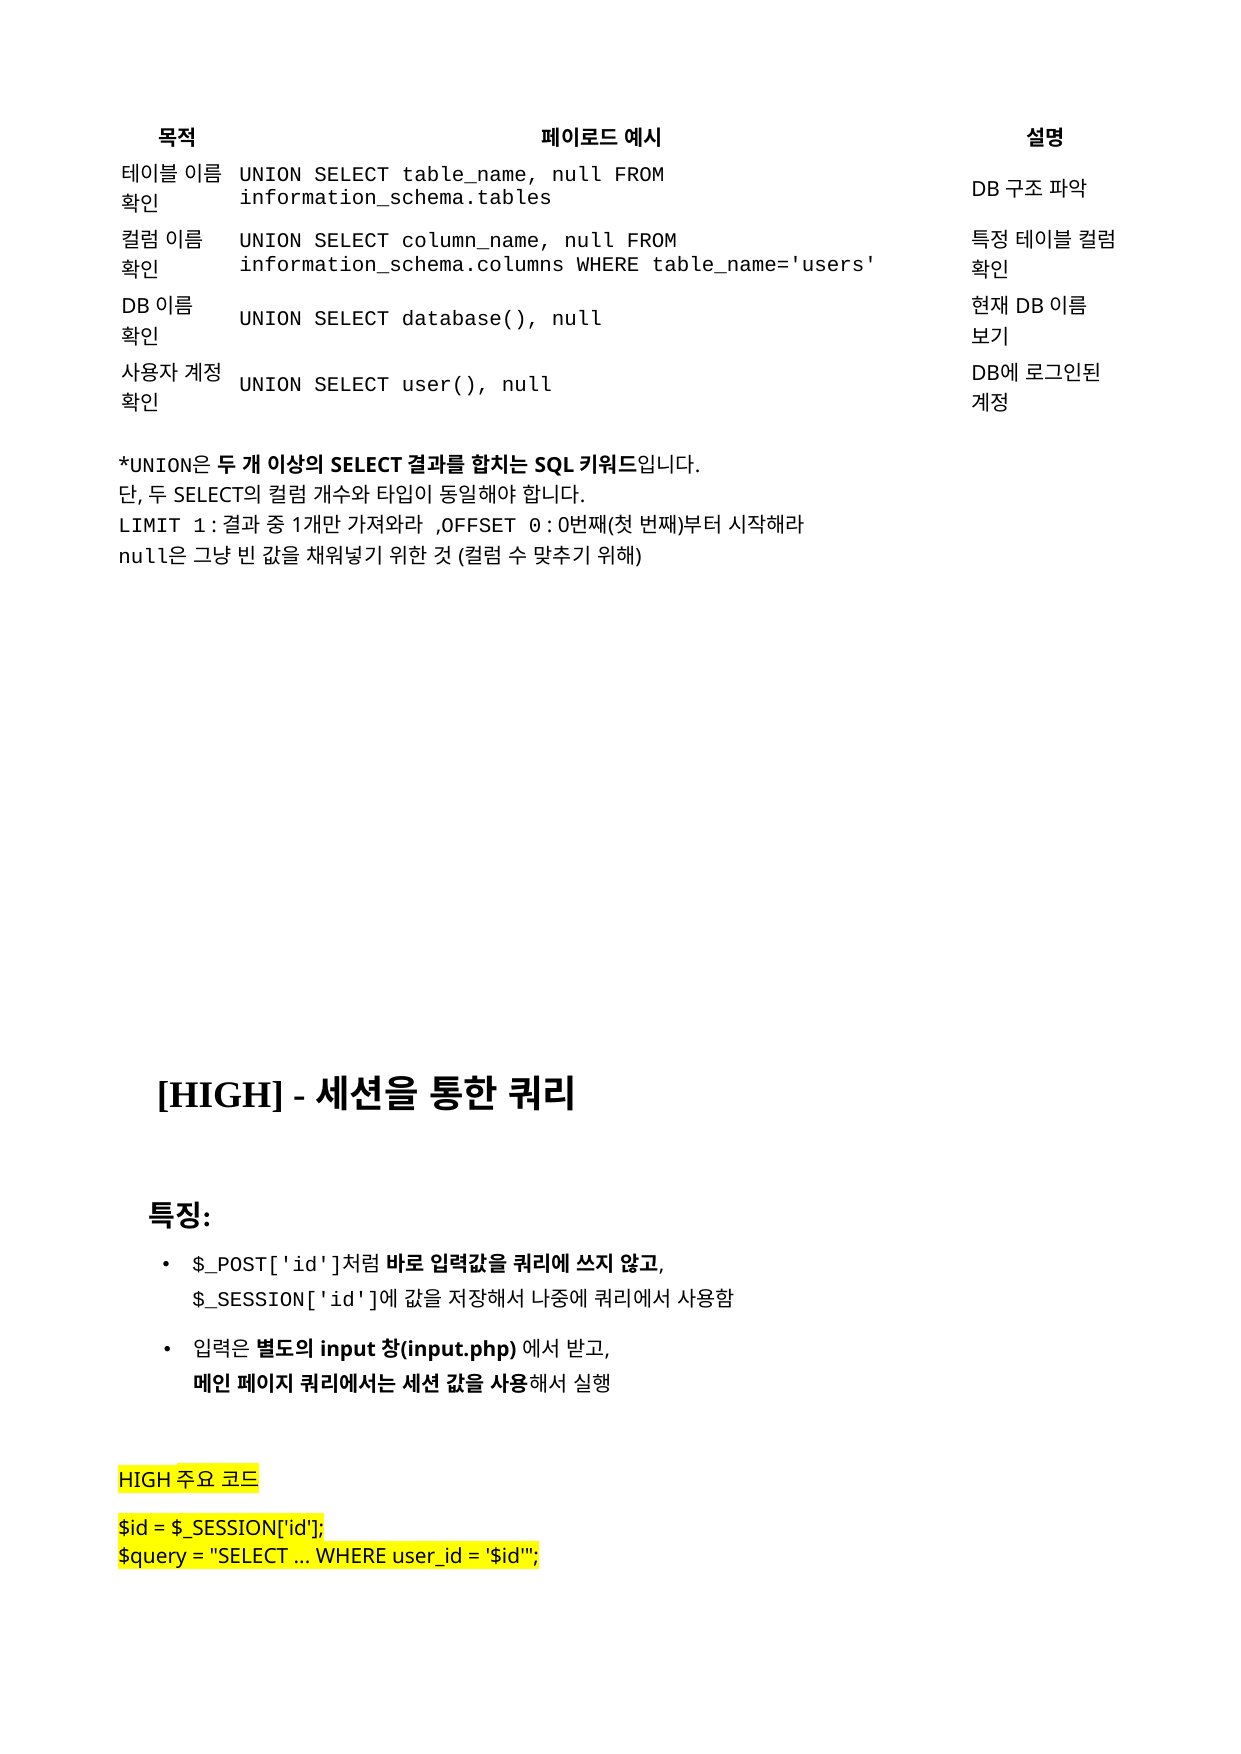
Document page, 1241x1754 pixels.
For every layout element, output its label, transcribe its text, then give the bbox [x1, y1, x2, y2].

table_cell UNION SELECT database(), null [236, 287, 968, 353]
table_cell 사용자 계정 확인 [118, 353, 236, 419]
text LIMIT 1 : 결과 중 1개만 가져와라 ,OFFSET 0 : 0번째(첫 번째)부터 시작해라 [118, 508, 1122, 539]
table_cell DB 구조 파악 [968, 154, 1122, 220]
table_cell UNION SELECT column_name, null FROM information_schema.columns WHERE table_name='users' [236, 220, 968, 287]
table_header 목적 [118, 118, 236, 154]
text *UNION은 두 개 이상의 SELECT 결과를 합치는 SQL 키워드입니다. [118, 448, 1122, 478]
table_cell UNION SELECT table_name, null FROM information_schema.tables [236, 154, 968, 220]
table_header 페이로드 예시 [236, 118, 968, 154]
list 입력은 별도의 input 창(input.php) 에서 받고, 메인 페이지 쿼리에서는 세션 값을 사용해서 실행 [164, 1332, 1122, 1397]
table_cell 컬럼 이름 확인 [118, 220, 236, 287]
subtitle 🔐 [HIGH] - 세션을 통한 쿼리 [118, 1064, 1122, 1118]
table_cell DB 이름 확인 [118, 287, 236, 353]
text $query = "SELECT ... WHERE user_id = '$id'"; [118, 1541, 1122, 1569]
table_cell 특정 테이블 컬럼 확인 [968, 220, 1122, 287]
table_cell 테이블 이름 확인 [118, 154, 236, 220]
text HIGH 주요 코드 [118, 1463, 1122, 1493]
text 단, 두 SELECT의 컬럼 개수와 타입이 동일해야 합니다. [118, 478, 1122, 508]
table_cell UNION SELECT user(), null [236, 353, 968, 419]
table_cell 현재 DB 이름 보기 [968, 287, 1122, 353]
subtitle 🔎 특징: [118, 1193, 1122, 1235]
text null은 그냥 빈 값을 채워넣기 위한 것 (컬럼 수 맞추기 위해) [118, 539, 1122, 569]
table_header 설명 [968, 118, 1122, 154]
text $id = $_SESSION['id']; [118, 1513, 1122, 1541]
table_cell DB에 로그인된 계정 [968, 353, 1122, 419]
list $_POST['id']처럼 바로 입력값을 쿼리에 쓰지 않고, $_SESSION['id']에 값을 저장해서 나중에 쿼리에서 사용함 [162, 1248, 1122, 1313]
